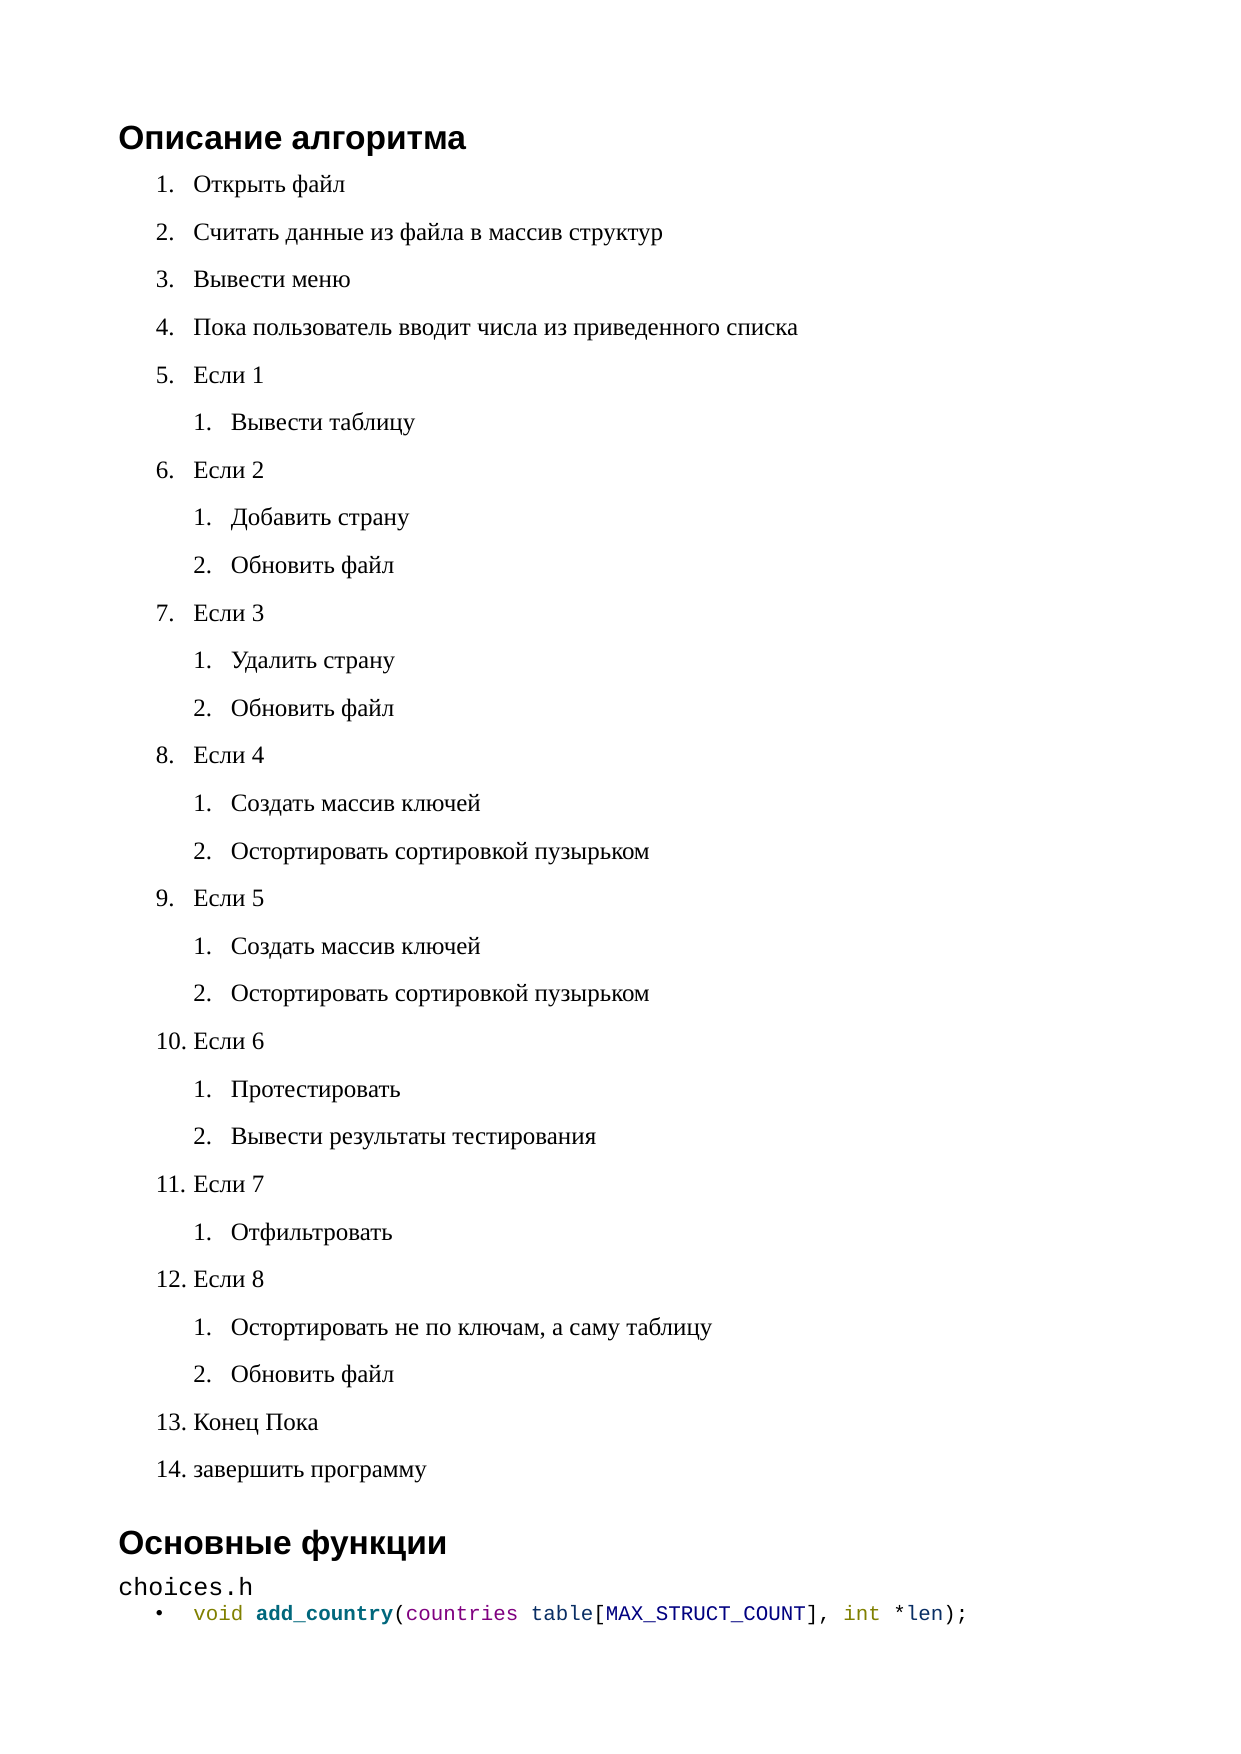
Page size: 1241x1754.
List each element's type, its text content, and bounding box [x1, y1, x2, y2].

list Обновить файл [193, 550, 1122, 579]
list Протестировать [193, 1074, 1122, 1102]
list Считать данные из файла в массив структур [156, 217, 1122, 246]
list Удалить страну [193, 645, 1122, 674]
subtitle Основные функции [118, 1523, 1122, 1562]
list Если 3 [156, 598, 1122, 626]
list Отфильтровать [193, 1217, 1122, 1245]
list завершить программу [156, 1454, 1122, 1483]
list Если 5 [156, 883, 1122, 912]
text choices.h [118, 1574, 1122, 1602]
list Вывести меню [156, 264, 1122, 293]
list Остортировать не по ключам, а саму таблицу [193, 1312, 1122, 1341]
list Вывести таблицу [193, 407, 1122, 436]
list Если 6 [156, 1026, 1122, 1055]
list Пока пользователь вводит числа из приведенного списка [156, 312, 1122, 341]
subtitle Описание алгоритма [118, 118, 1122, 157]
list Если 2 [156, 455, 1122, 484]
list Если 8 [156, 1264, 1122, 1293]
list Создать массив ключей [193, 931, 1122, 960]
list Остортировать сортировкой пузырьком [193, 978, 1122, 1007]
list Создать массив ключей [193, 788, 1122, 817]
list void add_country(countries table[MAX_STRUCT_COUNT], int *len); [156, 1602, 1122, 1626]
list Обновить файл [193, 1359, 1122, 1388]
list Вывести результаты тестирования [193, 1121, 1122, 1150]
list Добавить страну [193, 502, 1122, 531]
list Остортировать сортировкой пузырьком [193, 836, 1122, 864]
list Если 7 [156, 1169, 1122, 1198]
list Конец Пока [156, 1407, 1122, 1436]
list Если 1 [156, 360, 1122, 388]
list Открыть файл [156, 169, 1122, 198]
list Если 4 [156, 741, 1122, 769]
list Обновить файл [193, 693, 1122, 722]
